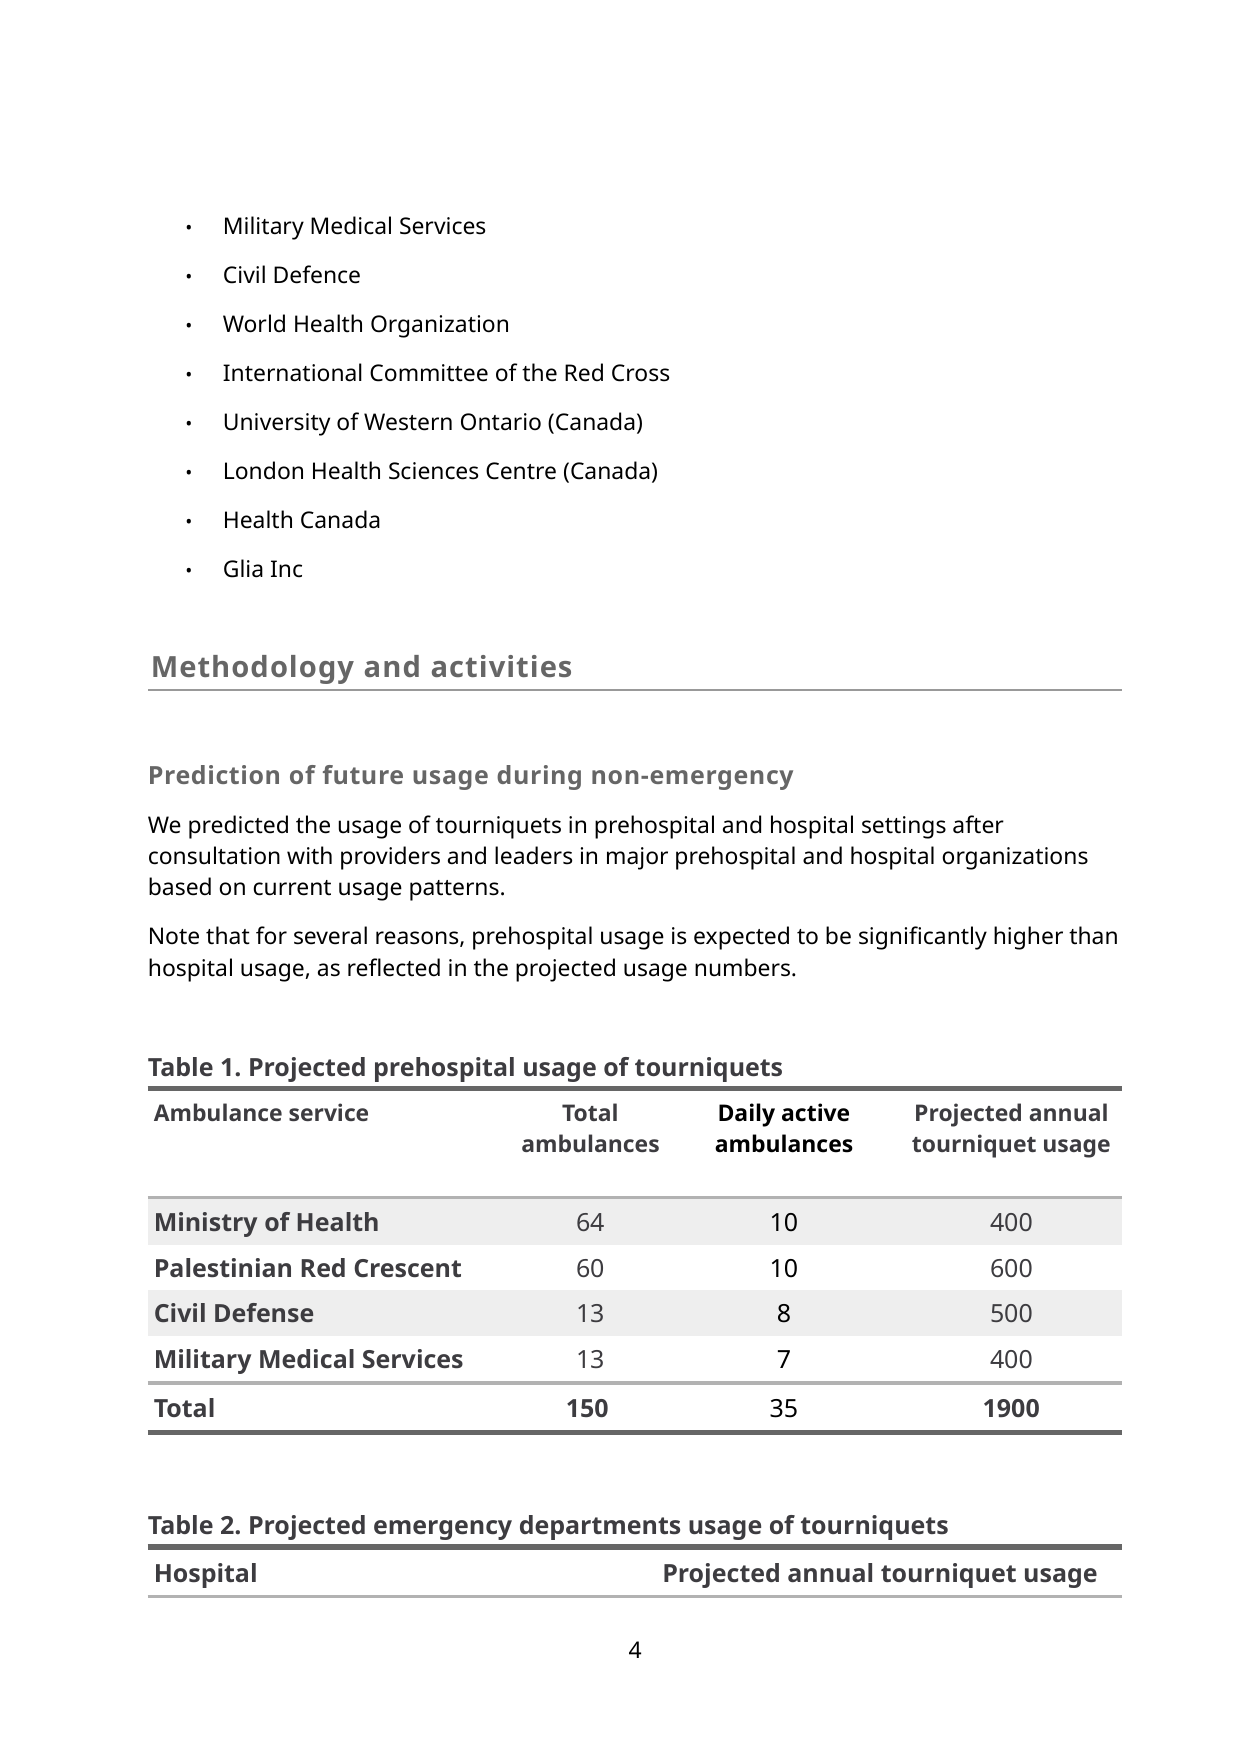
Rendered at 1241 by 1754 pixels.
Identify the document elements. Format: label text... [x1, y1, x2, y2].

table_cell 150 [513, 1385, 667, 1430]
table_cell 600 [900, 1245, 1122, 1290]
list University of Western Ontario (Canada) [185, 406, 1122, 437]
table_cell 400 [900, 1336, 1122, 1381]
list Health Canada [185, 504, 1122, 535]
table_cell 10 [667, 1245, 900, 1290]
list Glia Inc [185, 553, 1122, 584]
table_cell 8 [667, 1290, 900, 1336]
table_cell Ministry of Health [148, 1199, 513, 1245]
text Table 1. Projected prehospital usage of tourniquets [148, 1049, 1122, 1083]
table_cell 10 [667, 1199, 900, 1245]
table_cell 64 [513, 1199, 667, 1245]
table_header Total ambulances [513, 1091, 667, 1196]
subtitle Methodology and activities [148, 643, 1122, 689]
text Note that for several reasons, prehospital usage is expected to be significantly higher than hospital usage, as reflected in the projected usage numbers. [148, 920, 1122, 983]
list London Health Sciences Centre (Canada) [185, 455, 1122, 486]
table_cell 13 [513, 1336, 667, 1381]
table_header Projected annual tourniquet usage [638, 1550, 1122, 1595]
table_cell 500 [900, 1290, 1122, 1336]
table_header Projected annual tourniquet usage [900, 1091, 1122, 1196]
text Table 2. Projected emergency departments usage of tourniquets [148, 1508, 1122, 1542]
table_cell Civil Defense [148, 1290, 513, 1336]
table_header Hospital [148, 1550, 638, 1595]
list Civil Defence [185, 259, 1122, 290]
table_cell Military Medical Services [148, 1336, 513, 1381]
table_cell 35 [667, 1385, 900, 1430]
table_header Ambulance service [148, 1091, 513, 1196]
list International Committee of the Red Cross [185, 357, 1122, 388]
table_cell 7 [667, 1336, 900, 1381]
table_cell 1900 [900, 1385, 1122, 1430]
table_cell 400 [900, 1199, 1122, 1245]
table_cell 60 [513, 1245, 667, 1290]
table_header Daily active ambulances [667, 1091, 900, 1196]
text We predicted the usage of tourniquets in prehospital and hospital settings after consultation with providers and leaders in major prehospital and hospital organizations based on current usage patterns. [148, 809, 1122, 903]
subtitle Prediction of future usage during non-emergency [148, 758, 1122, 792]
table_cell 13 [513, 1290, 667, 1336]
table_cell Palestinian Red Crescent [148, 1245, 513, 1290]
list Military Medical Services [185, 210, 1122, 241]
table_cell Total [148, 1385, 513, 1430]
list World Health Organization [185, 308, 1122, 339]
